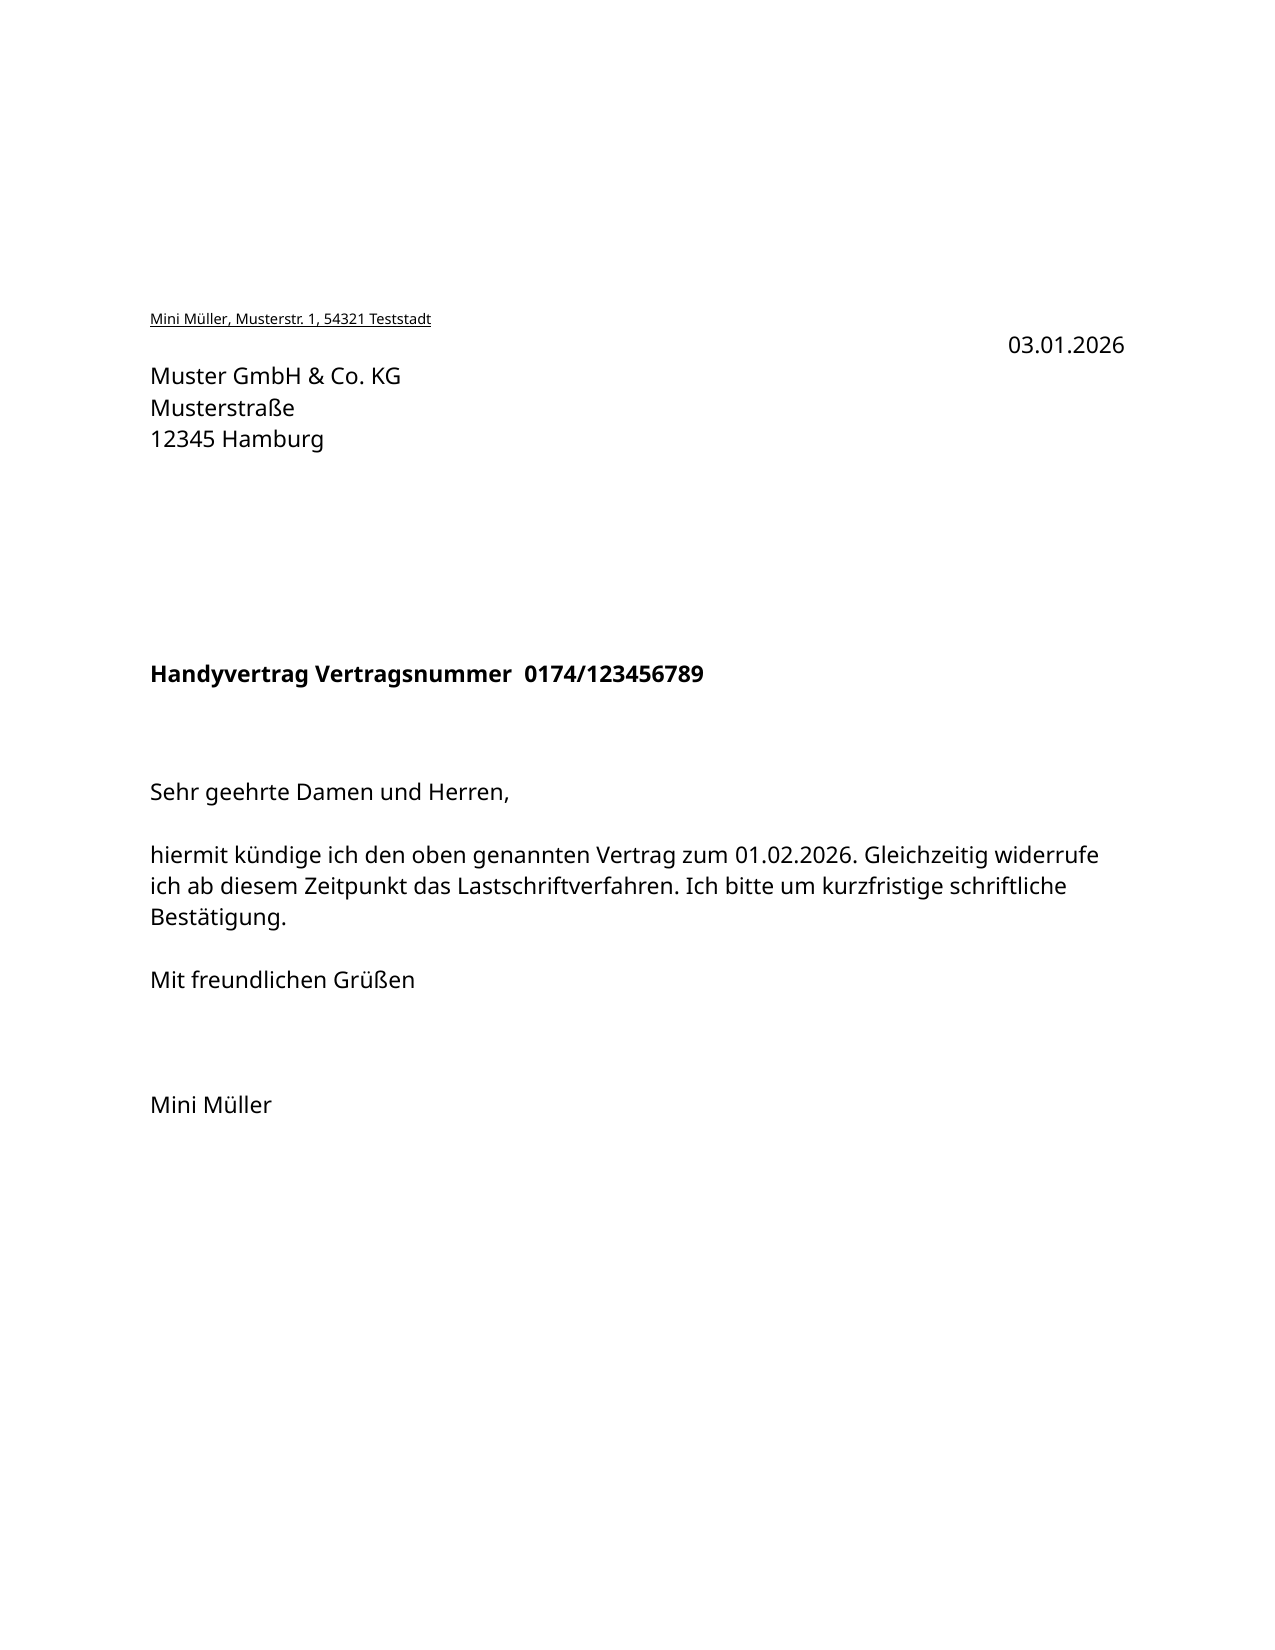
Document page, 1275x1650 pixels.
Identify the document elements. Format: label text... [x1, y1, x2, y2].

text Handyversicherung Vertragsnummer 0171/123456 [150, 658, 1125, 690]
text 03.01.2026 [150, 329, 1125, 360]
text Sehr geehrte Damen und Herren, hiermit kündige ich den oben genannten Vertrag zum 01.01.2026. Gleichzeitig widerrufe ich ab diesem Zeitpunkt das Lastschriftverfahren. Ich bitte um kurzfristige schriftliche Bestätigung. Mit freundlichen Grüßen Max Mustermann [150, 776, 1125, 1120]
text Max Mustermann, Musterstraße 12, 12345 Musterstadt [150, 309, 1125, 329]
text Gesellschaft Allee 1 54321 Musterort [150, 360, 1125, 454]
